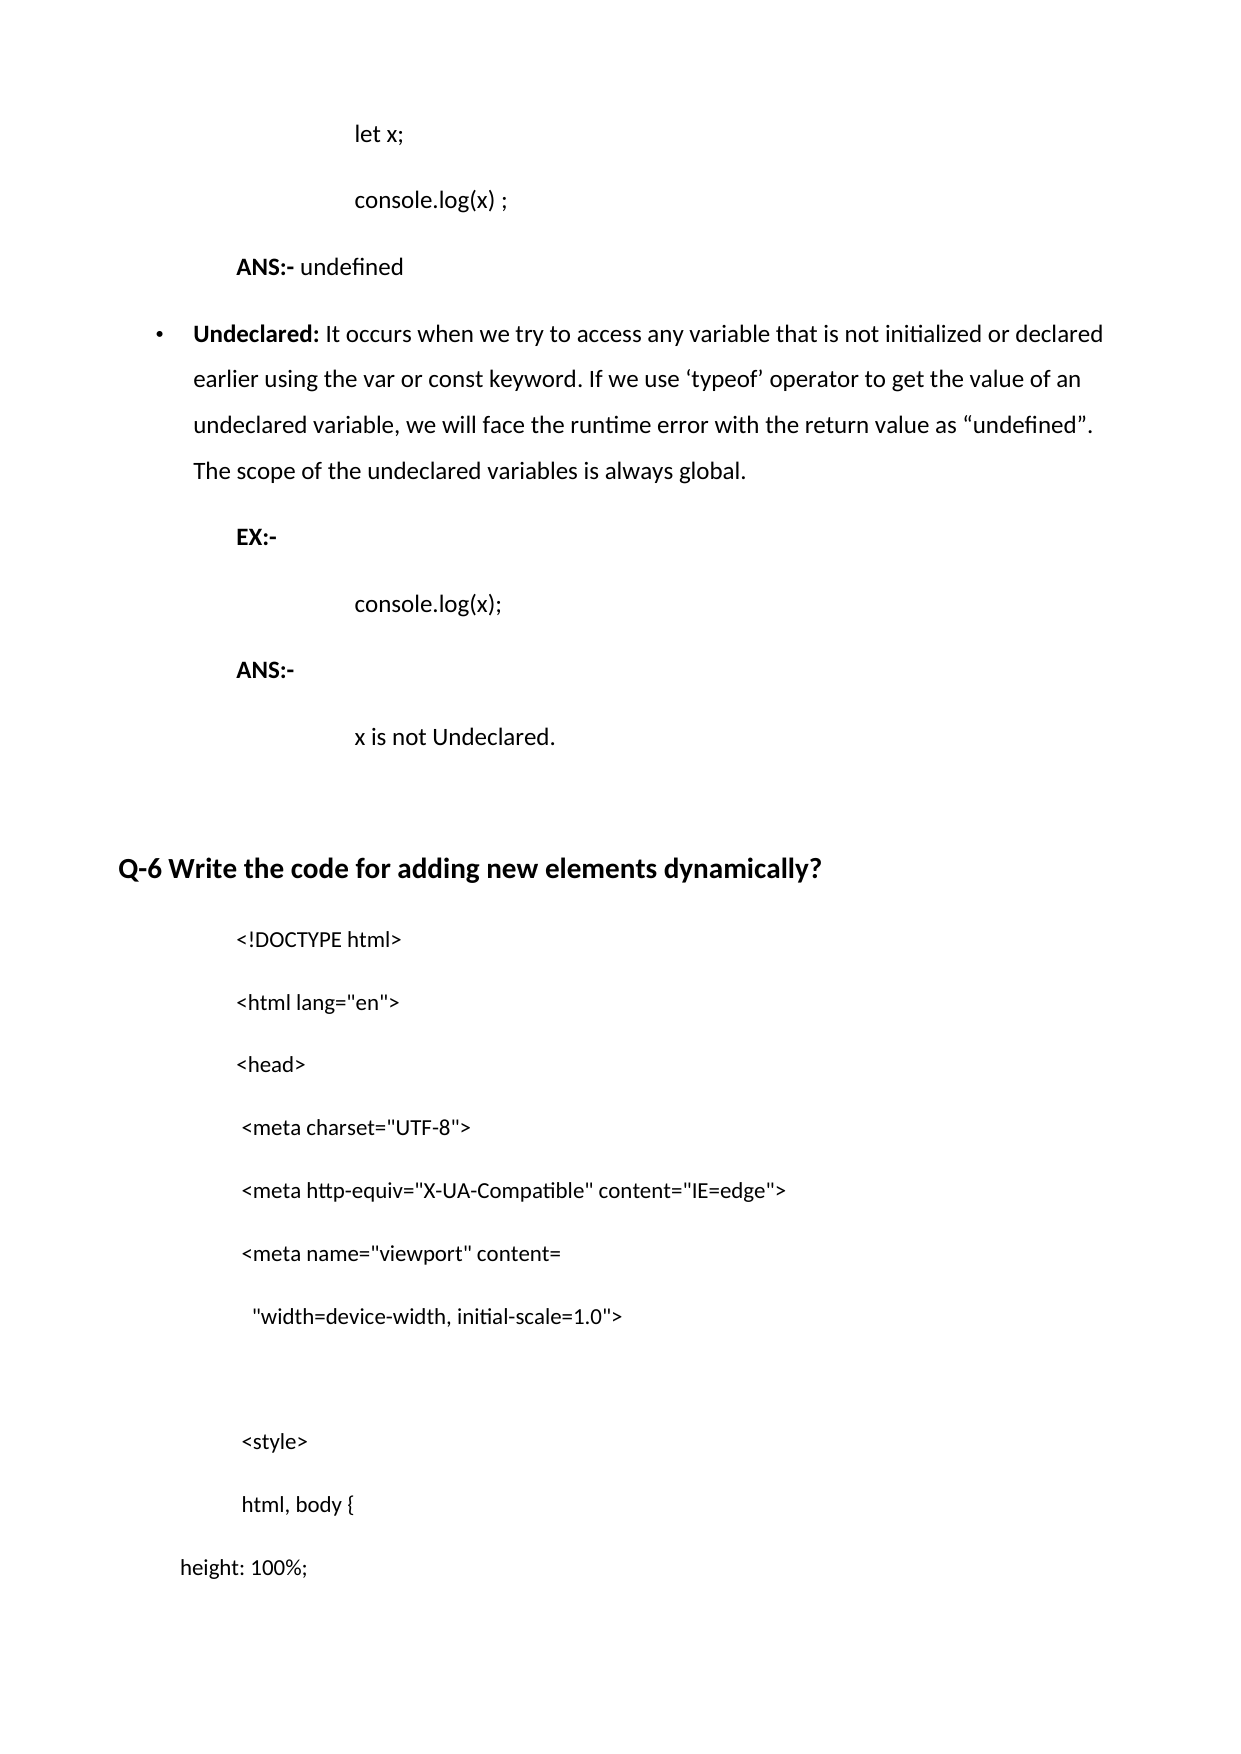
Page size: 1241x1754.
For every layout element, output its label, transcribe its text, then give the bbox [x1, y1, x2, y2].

text html, body { [118, 1490, 1122, 1518]
text console.log(x) ; [118, 185, 1122, 215]
text height: 100%; [118, 1553, 1122, 1581]
text <meta http-equiv="X-UA-Compatible" content="IE=edge"> [118, 1176, 1122, 1204]
text "width=device-width, initial-scale=1.0"> [118, 1302, 1122, 1330]
text let x; [118, 118, 1122, 149]
text <meta name="viewport" content= [118, 1239, 1122, 1267]
list Undeclared: It occurs when we try to access any variable that is not initialized or declared earlier using the var or const keyword. If we use ‘typeof’ operator to get the value of an undeclared variable, we will face the runtime error with the return value as “undefined”. The scope of the undeclared variables is always global. [156, 318, 1122, 486]
text <head> [118, 1051, 1122, 1078]
text <!DOCTYPE html> [118, 925, 1122, 953]
text ANS:- undefined [118, 251, 1122, 282]
text EX:- [118, 522, 1122, 552]
text <meta charset="UTF-8"> [118, 1113, 1122, 1141]
text ANS:- [118, 655, 1122, 685]
text console.log(x); [118, 588, 1122, 619]
text <style> [118, 1427, 1122, 1455]
text x is not Undeclared. [118, 721, 1122, 752]
text <html lang="en"> [118, 988, 1122, 1016]
text Q-6 Write the code for adding new elements dynamically? [118, 851, 1122, 886]
